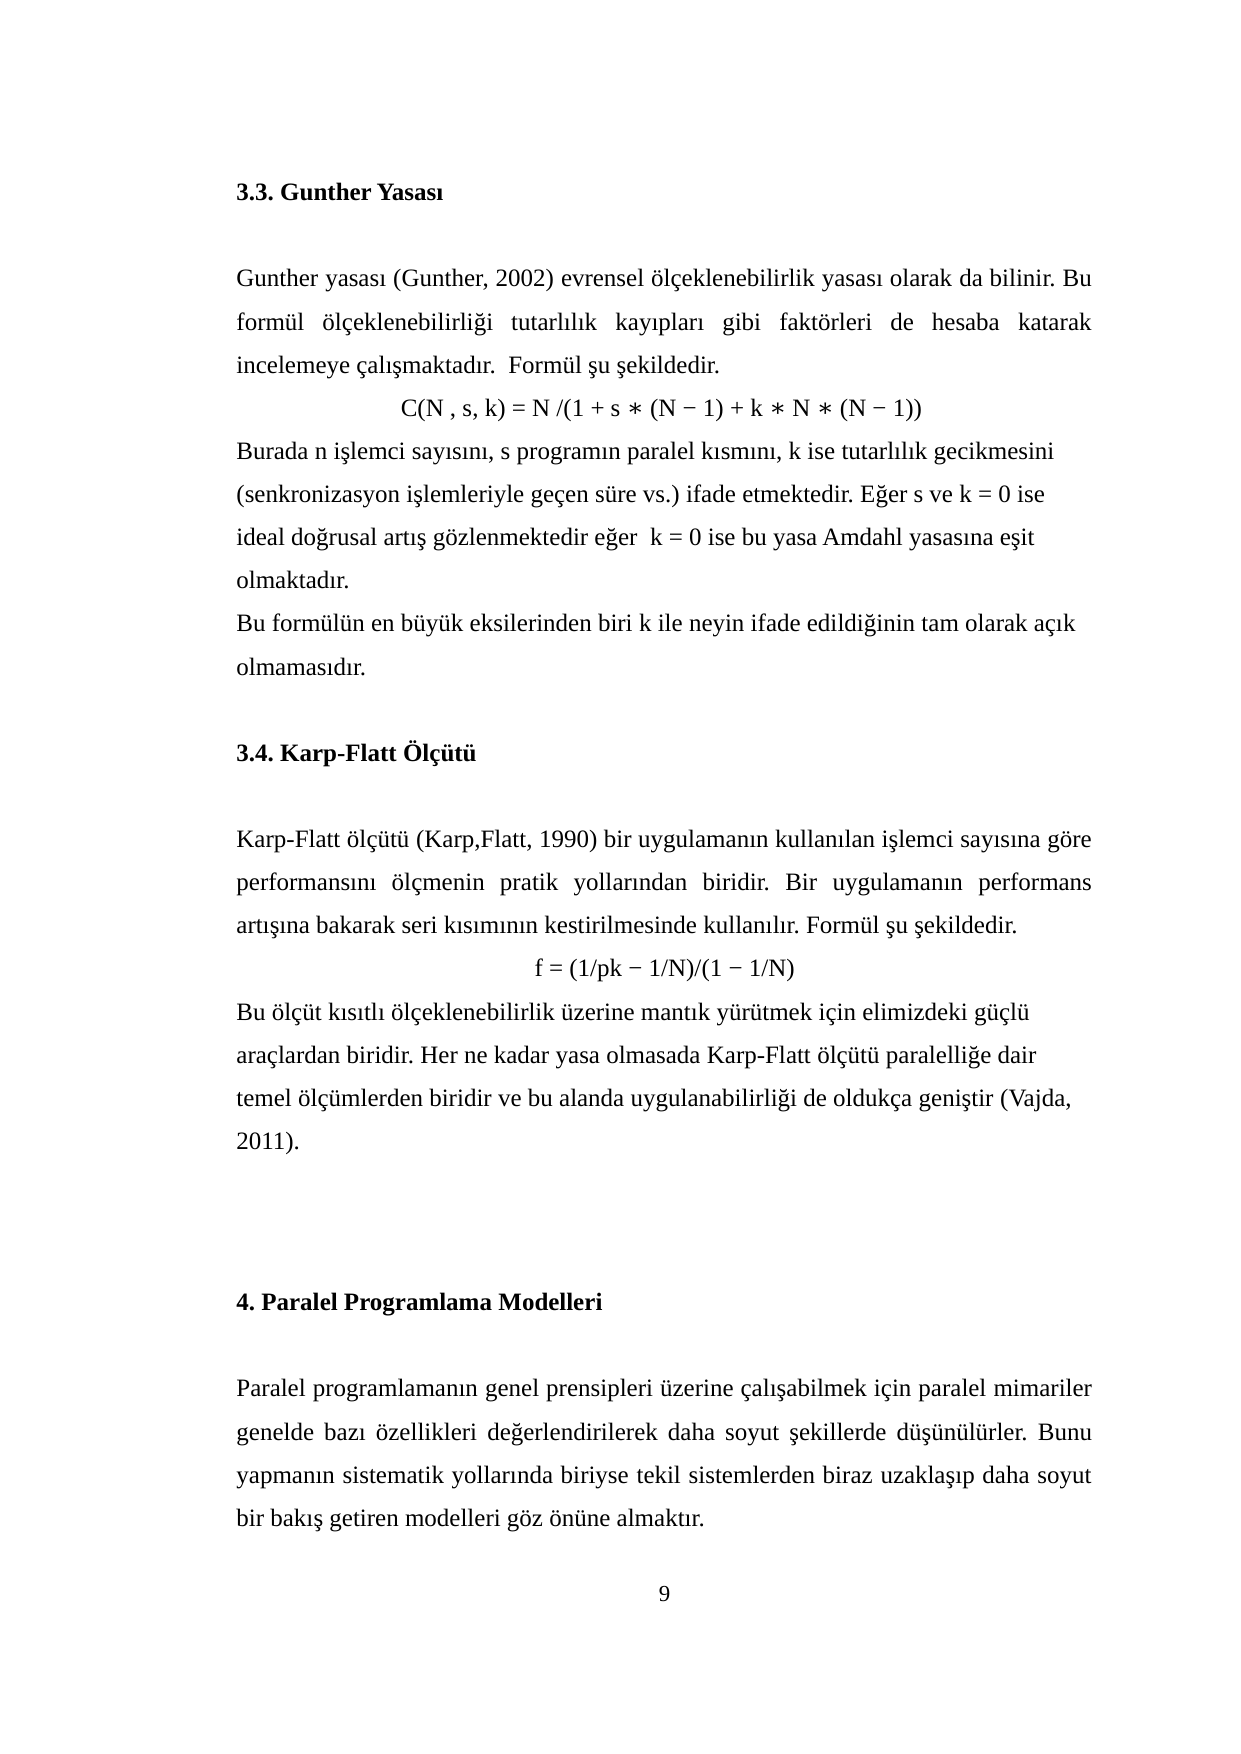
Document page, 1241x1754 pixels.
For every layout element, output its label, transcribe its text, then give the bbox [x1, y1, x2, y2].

subtitle Paralel Programlama Modelleri [236, 1287, 1093, 1316]
text C(N , s, k) = N /(1 + s ∗ (N − 1) + k ∗ N ∗ (N − 1)) [236, 393, 1093, 422]
text Karp-Flatt ölçütü (Karp,Flatt, 1990) bir uygulamanın kullanılan işlemci sayısına göre performansını ölçmenin pratik yollarından biridir. Bir uygulamanın performans artışına bakarak seri kısımının kestirilmesinde kullanılır. Formül şu şekildedir. [236, 824, 1093, 939]
text Paralel programlamanın genel prensipleri üzerine çalışabilmek için paralel mimariler genelde bazı özellikleri değerlendirilerek daha soyut şekillerde düşünülürler. Bunu yapmanın sistematik yollarında biriyse tekil sistemlerden biraz uzaklaşıp daha soyut bir bakış getiren modelleri göz önüne almaktır. [236, 1373, 1093, 1532]
text Bu formülün en büyük eksilerinden biri k ile neyin ifade edildiğinin tam olarak açık olmamasıdır. [236, 608, 1093, 680]
text Gunther yasası (Gunther, 2002) evrensel ölçeklenebilirlik yasası olarak da bilinir. Bu formül ölçeklenebilirliği tutarlılık kayıpları gibi faktörleri de hesaba katarak incelemeye çalışmaktadır. Formül şu şekildedir. [236, 263, 1093, 378]
subtitle Gunther Yasası [236, 177, 1093, 206]
text Burada n işlemci sayısını, s programın paralel kısmını, k ise tutarlılık gecikmesini (senkronizasyon işlemleriyle geçen süre vs.) ifade etmektedir. Eğer s ve k = 0 ise ideal doğrusal artış gözlenmektedir eğer k = 0 ise bu yasa Amdahl yasasına eşit olmaktadır. [236, 436, 1093, 594]
text Bu ölçüt kısıtlı ölçeklenebilirlik üzerine mantık yürütmek için elimizdeki güçlü araçlardan biridir. Her ne kadar yasa olmasada Karp-Flatt ölçütü paralelliğe dair temel ölçümlerden biridir ve bu alanda uygulanabilirliği de oldukça geniştir (Vajda, 2011). [236, 997, 1093, 1155]
subtitle Karp-Flatt Ölçütü [236, 738, 1093, 767]
text f = (1/pk − 1/N)/(1 − 1/N) [236, 953, 1093, 982]
